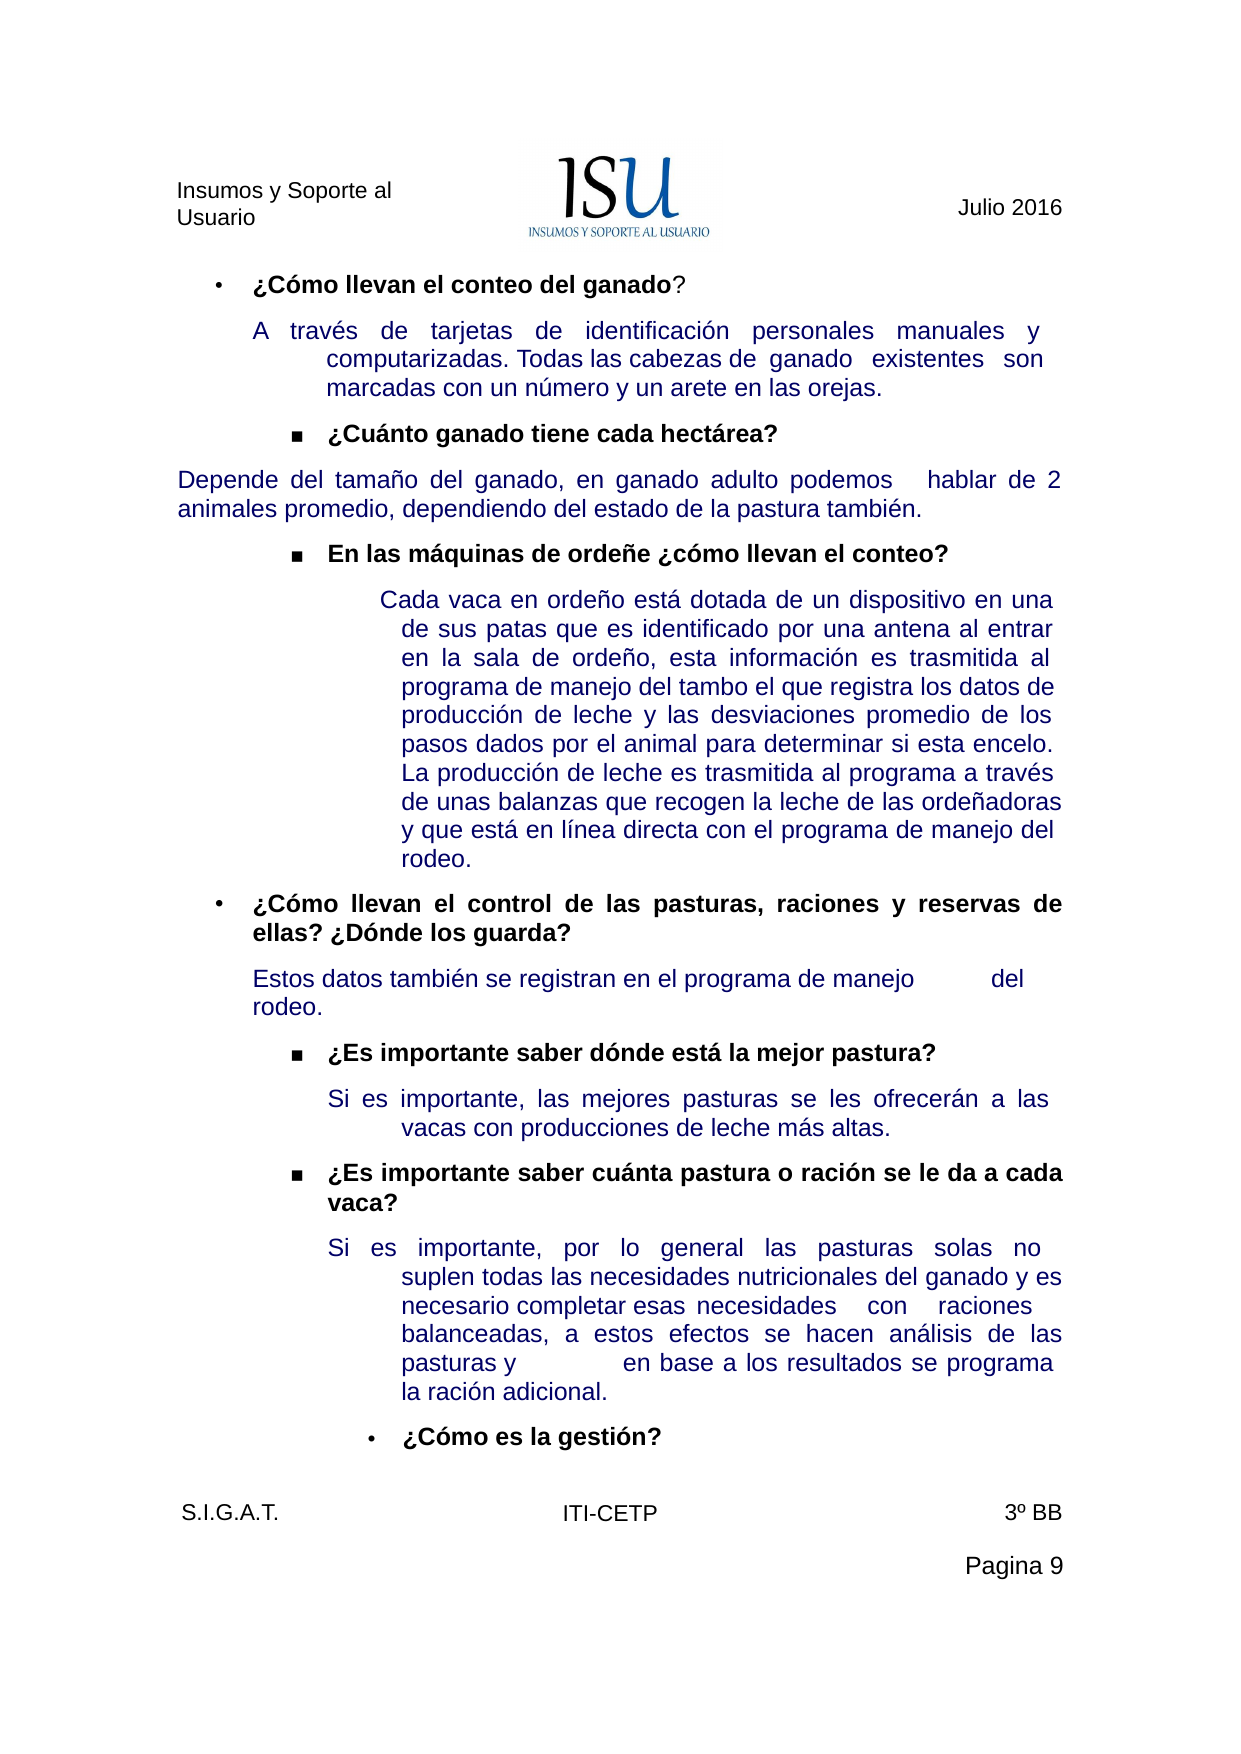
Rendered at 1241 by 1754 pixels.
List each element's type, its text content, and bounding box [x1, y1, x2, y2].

list En las máquinas de ordeñe ¿cómo llevan el conteo? [290, 539, 1063, 568]
list ¿Es importante saber cuánta pastura o ración se le da a cada vaca? [290, 1158, 1063, 1217]
list ¿Cuánto ganado tiene cada hectárea? [290, 418, 1063, 448]
text Si es importante, por lo general las pasturas solas no suplen todas las necesidades nutricionales del ganado y es necesario completar esas necesidades con raciones balanceadas, a estos efectos se hacen análisis de las pasturas y en base a los resultados se programa la ración adicional. [290, 1233, 1063, 1406]
text Si es importante, las mejores pasturas se les ofrecerán a las vacas con producciones de leche más altas. [290, 1084, 1063, 1142]
list ¿Es importante saber dónde está la mejor pastura? [290, 1038, 1063, 1067]
text Estos datos también se registran en el programa de manejo del rodeo. [215, 964, 1063, 1021]
text Depende del tamaño del ganado, en ganado adulto podemos hablar de 2 animales promedio, dependiendo del estado de la pastura también. [177, 465, 1063, 522]
list ¿Cómo es la gestión? [365, 1422, 1063, 1452]
text Cada vaca en ordeño está dotada de un dispositivo en una de sus patas que es identificado por una antena al entrar en la sala de ordeño, esta información es trasmitida al programa de manejo del tambo el que registra los datos de producción de leche y las desviaciones promedio de los pasos dados por el animal para determinar si esta encelo. La producción de leche es trasmitida al programa a través de unas balanzas que recogen la leche de las ordeñadoras y que está en línea directa con el programa de manejo del rodeo. [290, 585, 1063, 873]
list ¿Cómo llevan el conteo del ganado? [215, 270, 1063, 299]
text A través de tarjetas de identificación personales manuales y computarizadas. Todas las cabezas de ganado existentes son marcadas con un número y un arete en las orejas. [215, 316, 1063, 402]
list ¿Cómo llevan el control de las pasturas, raciones y reservas de ellas? ¿Dónde los guarda? [215, 889, 1063, 947]
